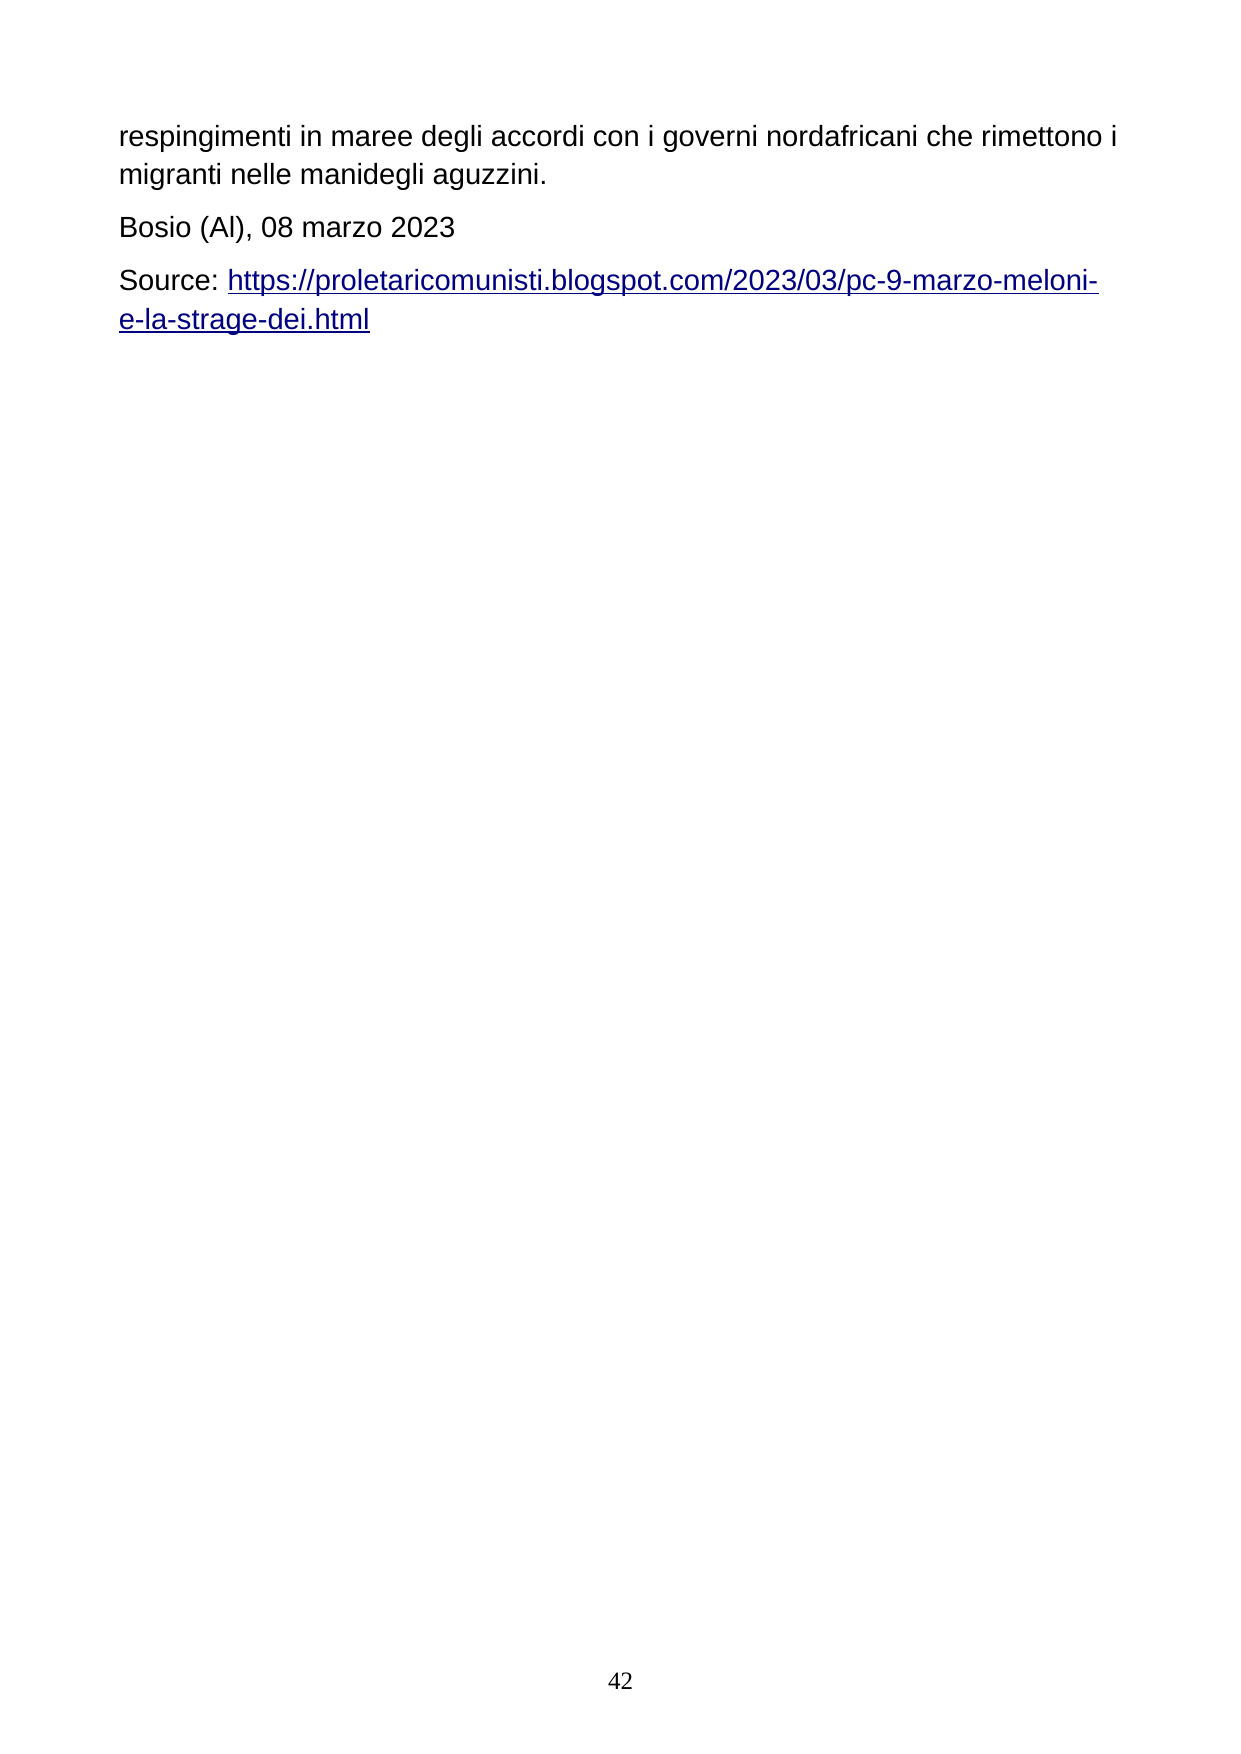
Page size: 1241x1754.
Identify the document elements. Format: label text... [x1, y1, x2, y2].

text Source: https://proletaricomunisti.blogspot.com/2023/03/pc-9-marzo-meloni-e-la-strage-dei.html [118, 263, 1122, 335]
text Bosio (Al), 08 marzo 2023 [118, 210, 1122, 244]
text respingimenti in maree degli accordi con i governi nordafricani che rimettono i migranti nelle manidegli aguzzini. [118, 118, 1122, 191]
